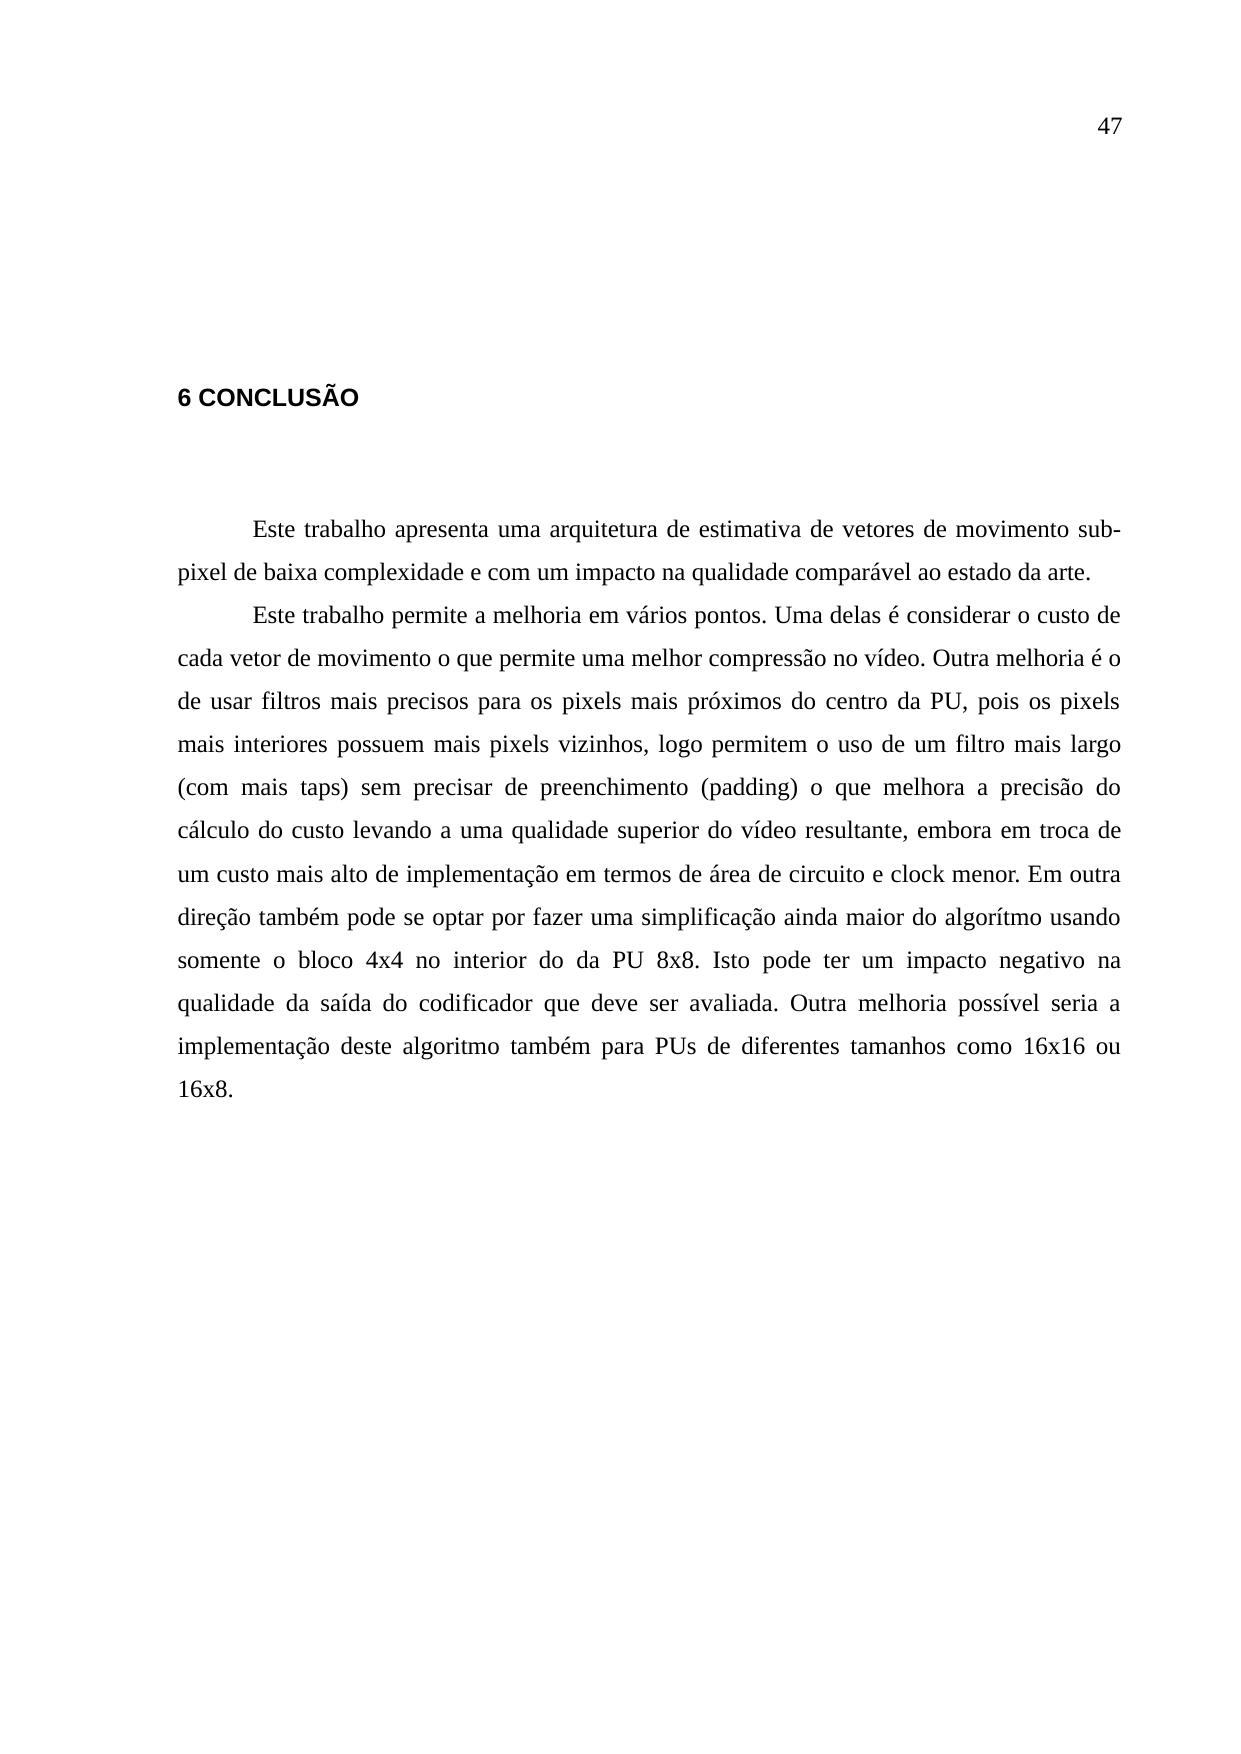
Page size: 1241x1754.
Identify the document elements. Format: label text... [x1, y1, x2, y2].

text Este trabalho apresenta uma arquitetura de estimativa de vetores de movimento sub-pixel de baixa complexidade e com um impacto na qualidade comparável ao estado da arte. [177, 514, 1122, 586]
subtitle 6 CONCLUSÃO [177, 383, 1122, 412]
text Este trabalho permite a melhoria em vários pontos. Uma delas é considerar o custo de cada vetor de movimento o que permite uma melhor compressão no vídeo. Outra melhoria é o de usar filtros mais precisos para os pixels mais próximos do centro da PU, pois os pixels mais interiores possuem mais pixels vizinhos, logo permitem o uso de um filtro mais largo (com mais taps) sem precisar de preenchimento (padding) o que melhora a precisão do cálculo do custo levando a uma qualidade superior do vídeo resultante, embora em troca de um custo mais alto de implementação em termos de área de circuito e clock menor. Em outra direção também pode se optar por fazer uma simplificação ainda maior do algorítmo usando somente o bloco 4x4 no interior do da PU 8x8. Isto pode ter um impacto negativo na qualidade da saída do codificador que deve ser avaliada. Outra melhoria possível seria a implementação deste algoritmo também para PUs de diferentes tamanhos como 16x16 ou 16x8. [177, 600, 1122, 1103]
